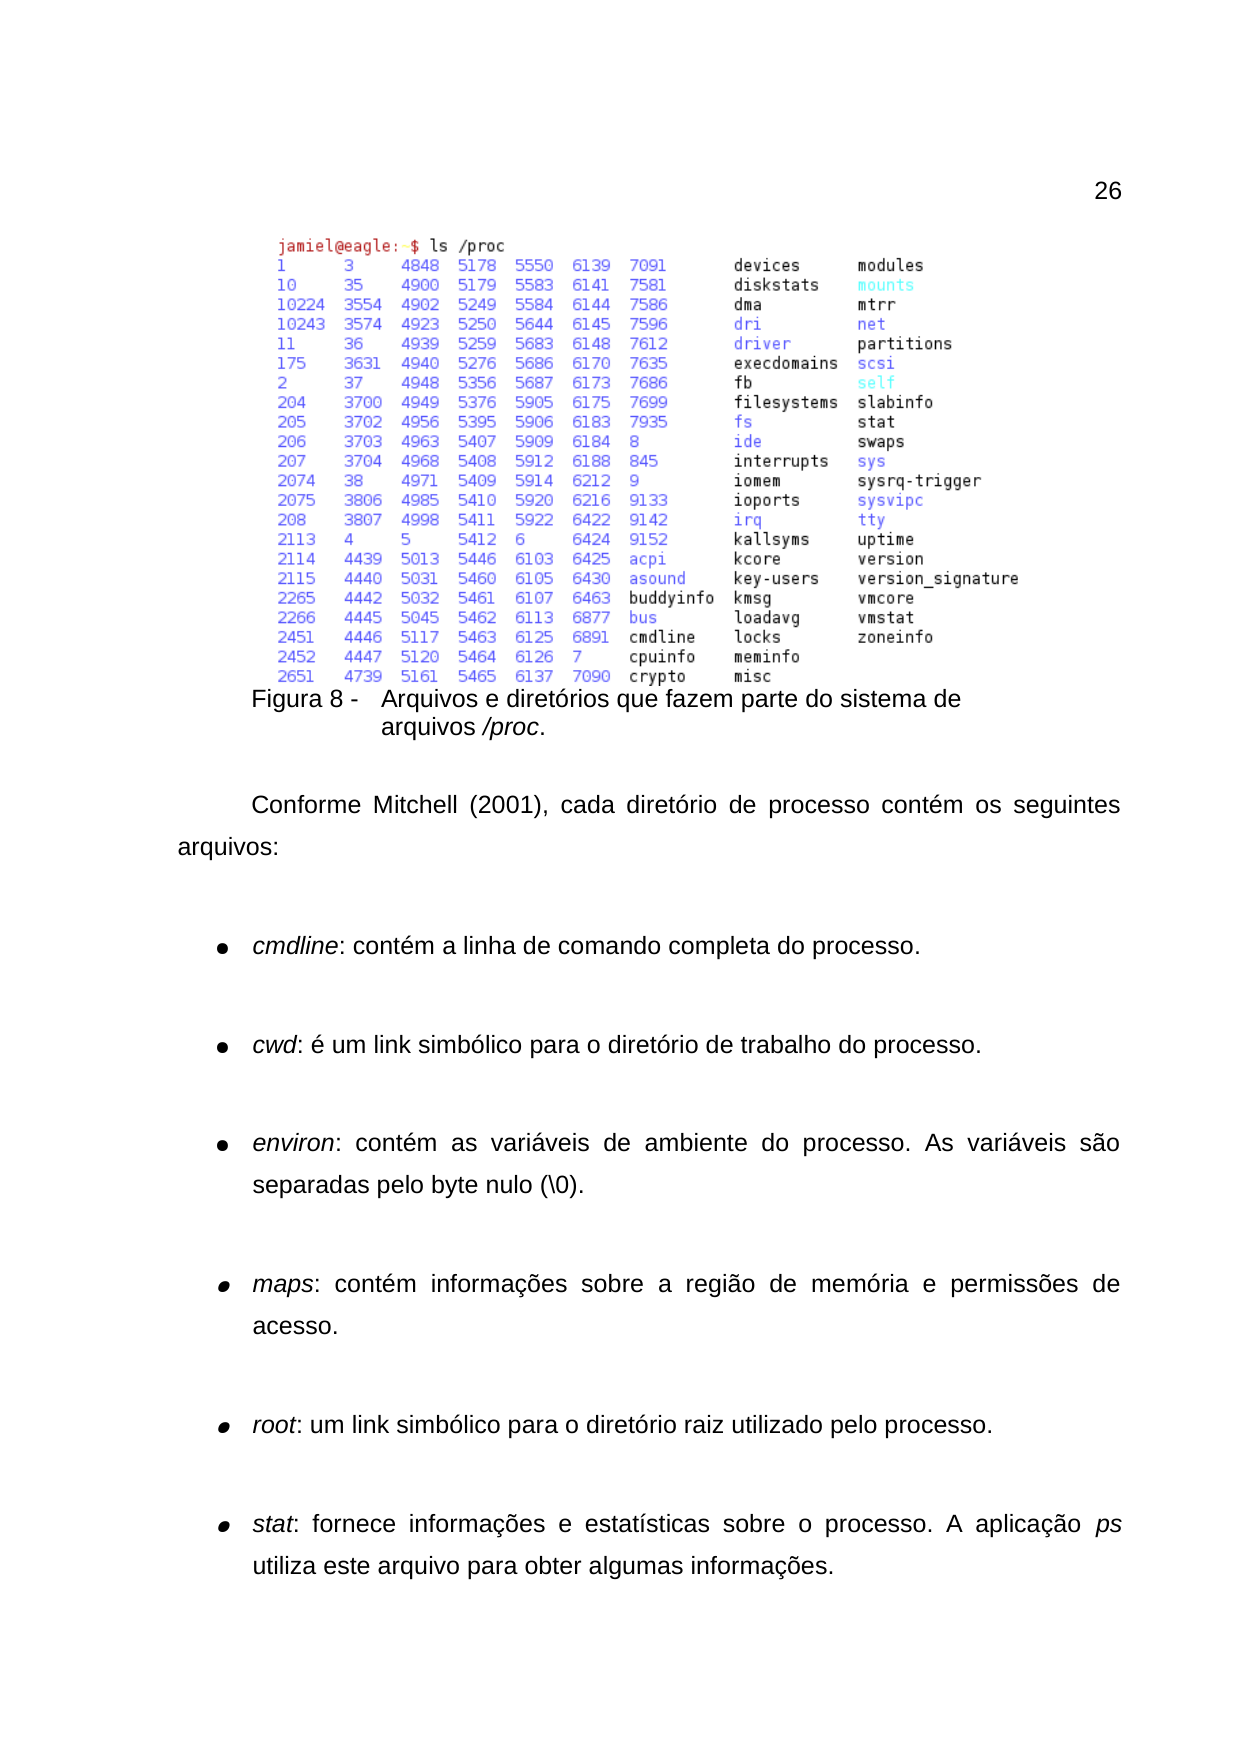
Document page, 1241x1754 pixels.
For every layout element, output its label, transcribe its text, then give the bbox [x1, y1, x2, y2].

picture [277, 236, 1022, 686]
list maps: contém informações sobre a região de memória e permissões de acesso. [215, 1270, 1122, 1340]
list cmdline: contém a linha de comando completa do processo. [215, 932, 1122, 960]
list root: um link simbólico para o diretório raiz utilizado pelo processo. [215, 1411, 1122, 1439]
text Conforme Mitchell (2001), cada diretório de processo contém os seguintes arquivos: [177, 236, 1122, 861]
list Arquivos e diretórios que fazem parte do sistema de arquivos /proc. [251, 236, 1048, 741]
list stat: fornece informações e estatísticas sobre o processo. A aplicação ps utiliza este arquivo para obter algumas informações. [215, 1510, 1122, 1580]
list environ: contém as variáveis de ambiente do processo. As variáveis são separadas pelo byte nulo (\0). [215, 1129, 1122, 1199]
list cwd: é um link simbólico para o diretório de trabalho do processo. [215, 1031, 1122, 1058]
